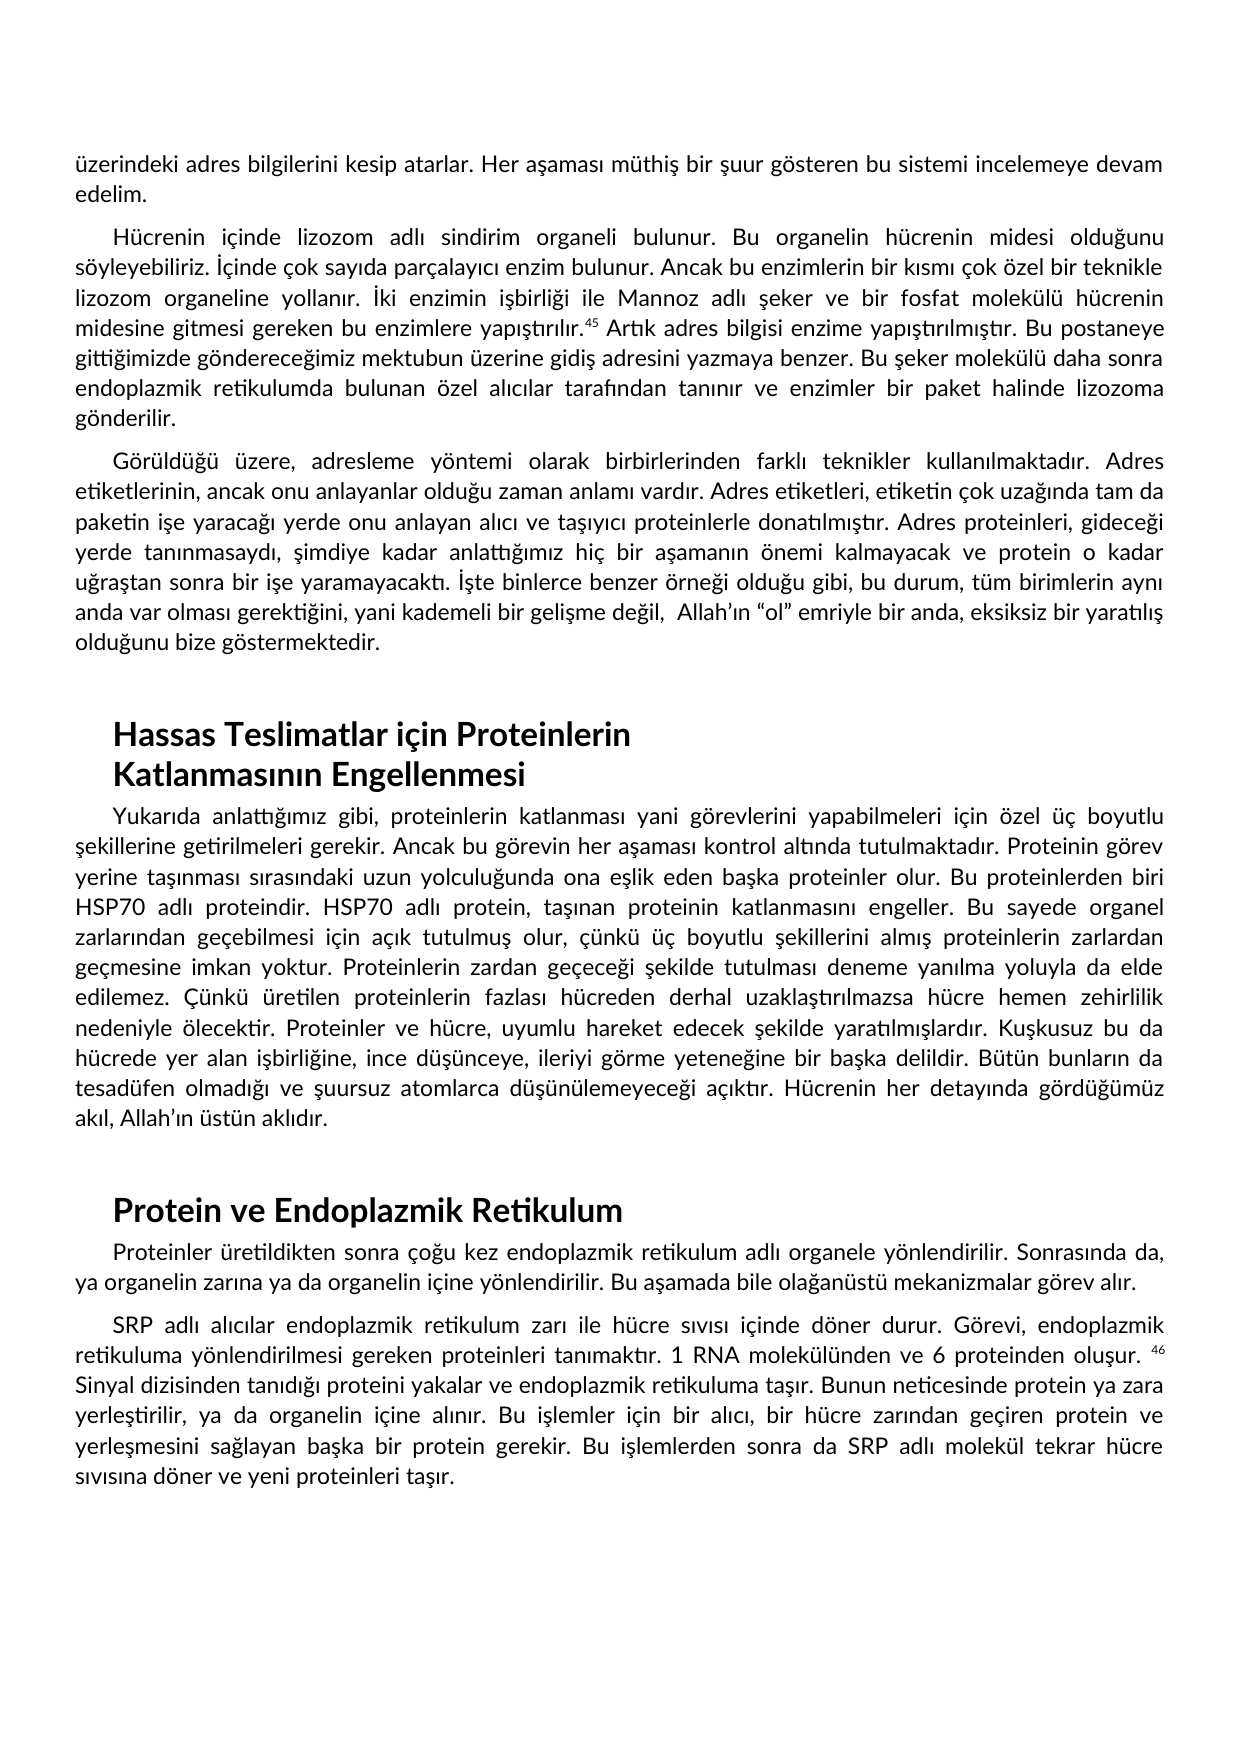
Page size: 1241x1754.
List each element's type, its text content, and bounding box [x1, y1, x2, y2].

subtitle Protein ve Endoplazmik Retikulum [112, 1189, 1165, 1229]
text üzerindeki adres bilgilerini kesip atarlar. Her aşaması müthiş bir şuur gösteren bu sistemi incelemeye devam edelim. [75, 150, 1165, 208]
text SRP adlı alıcılar endoplazmik retikulum zarı ile hücre sıvısı içinde döner durur. Görevi, endoplazmik retikuluma yönlendirilmesi gereken proteinleri tanımaktır. 1 RNA molekülünden ve 6 proteinden oluşur. 46 Sinyal dizisinden tanıdığı proteini yakalar ve endoplazmik retikuluma taşır. Bunun neticesinde protein ya zara yerleştirilir, ya da organelin içine alınır. Bu işlemler için bir alıcı, bir hücre zarından geçiren protein ve yerleşmesini sağlayan başka bir protein gerekir. Bu işlemlerden sonra da SRP adlı molekül tekrar hücre sıvısına döner ve yeni proteinleri taşır. [75, 1311, 1165, 1489]
text Görüldüğü üzere, adresleme yöntemi olarak birbirlerinden farklı teknikler kullanılmaktadır. Adres etiketlerinin, ancak onu anlayanlar olduğu zaman anlamı vardır. Adres etiketleri, etiketin çok uzağında tam da paketin işe yaracağı yerde onu anlayan alıcı ve taşıyıcı proteinlerle donatılmıştır. Adres proteinleri, gideceği yerde tanınmasaydı, şimdiye kadar anlattığımız hiç bir aşamanın önemi kalmayacak ve protein o kadar uğraştan sonra bir işe yaramayacaktı. İşte binlerce benzer örneği olduğu gibi, bu durum, tüm birimlerin aynı anda var olması gerektiğini, yani kademeli bir gelişme değil, Allah’ın “ol” emriyle bir anda, eksiksiz bir yaratılış olduğunu bize göstermektedir. [75, 447, 1165, 656]
text Hücrenin içinde lizozom adlı sindirim organeli bulunur. Bu organelin hücrenin midesi olduğunu söyleyebiliriz. İçinde çok sayıda parçalayıcı enzim bulunur. Ancak bu enzimlerin bir kısmı çok özel bir teknikle lizozom organeline yollanır. İki enzimin işbirliği ile Mannoz adlı şeker ve bir fosfat molekülü hücrenin midesine gitmesi gereken bu enzimlere yapıştırılır.45 Artık adres bilgisi enzime yapıştırılmıştır. Bu postaneye gittiğimizde göndereceğimiz mektubun üzerine gidiş adresini yazmaya benzer. Bu şeker molekülü daha sonra endoplazmik retikulumda bulunan özel alıcılar tarafından tanınır ve enzimler bir paket halinde lizozoma gönderilir. [75, 223, 1165, 432]
subtitle Hassas Teslimatlar için Proteinlerin Katlanmasının Engellenmesi [112, 713, 1165, 793]
text Yukarıda anlattığımız gibi, proteinlerin katlanması yani görevlerini yapabilmeleri için özel üç boyutlu şekillerine getirilmeleri gerekir. Ancak bu görevin her aşaması kontrol altında tutulmaktadır. Proteinin görev yerine taşınması sırasındaki uzun yolculuğunda ona eşlik eden başka proteinler olur. Bu proteinlerden biri HSP70 adlı proteindir. HSP70 adlı protein, taşınan proteinin katlanmasını engeller. Bu sayede organel zarlarından geçebilmesi için açık tutulmuş olur, çünkü üç boyutlu şekillerini almış proteinlerin zarlardan geçmesine imkan yoktur. Proteinlerin zardan geçeceği şekilde tutulması deneme yanılma yoluyla da elde edilemez. Çünkü üretilen proteinlerin fazlası hücreden derhal uzaklaştırılmazsa hücre hemen zehirlilik nedeniyle ölecektir. Proteinler ve hücre, uyumlu hareket edecek şekilde yaratılmışlardır. Kuşkusuz bu da hücrede yer alan işbirliğine, ince düşünceye, ileriyi görme yeteneğine bir başka delildir. Bütün bunların da tesadüfen olmadığı ve şuursuz atomlarca düşünülemeyeceği açıktır. Hücrenin her detayında gördüğümüz akıl, Allah’ın üstün aklıdır. [75, 802, 1165, 1131]
text Proteinler üretildikten sonra çoğu kez endoplazmik retikulum adlı organele yönlendirilir. Sonrasında da, ya organelin zarına ya da organelin içine yönlendirilir. Bu aşamada bile olağanüstü mekanizmalar görev alır. [75, 1238, 1165, 1295]
